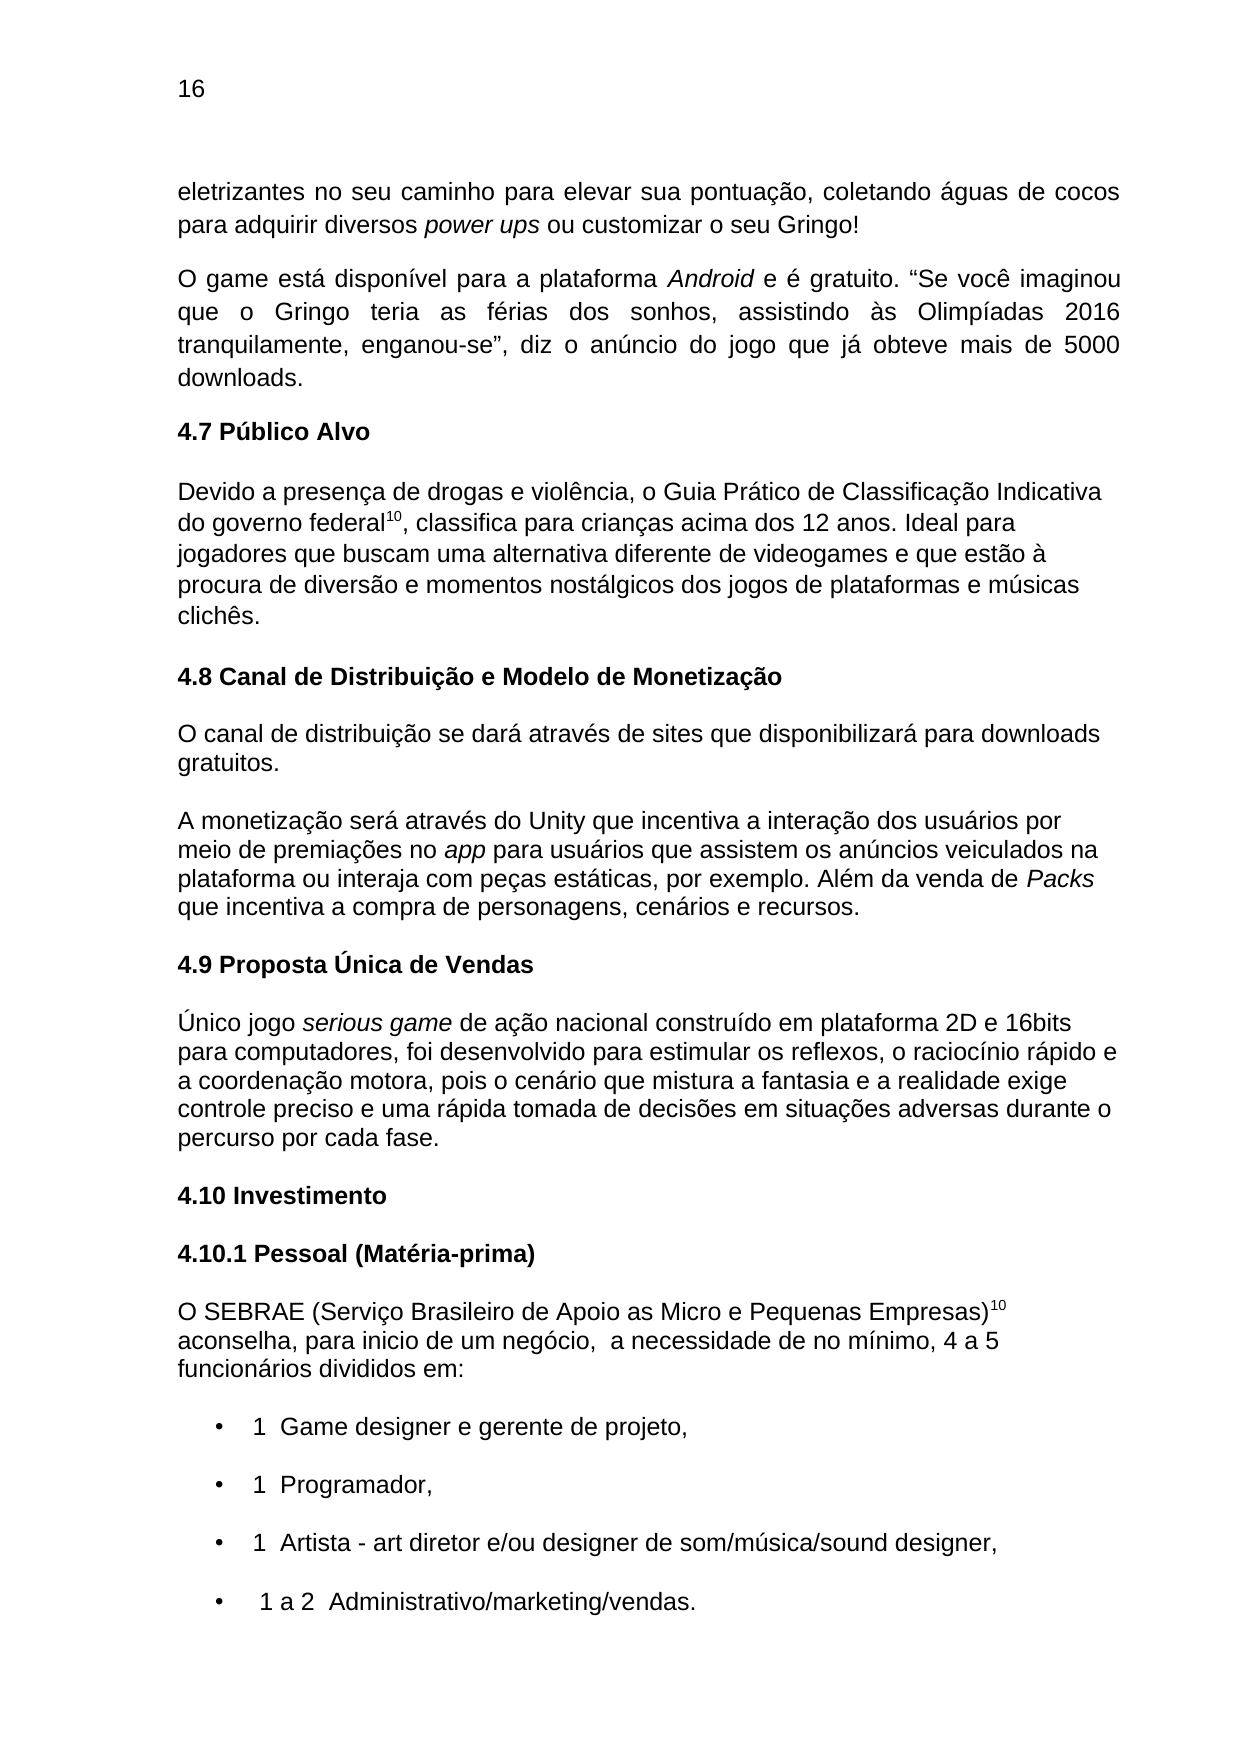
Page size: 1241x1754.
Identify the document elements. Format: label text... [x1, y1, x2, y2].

list 1 Game designer e gerente de projeto, [215, 1412, 1122, 1441]
text 4.7 Público Alvo [177, 417, 1122, 446]
text O SEBRAE (Serviço Brasileiro de Apoio as Micro e Pequenas Empresas)10 aconselha, para inicio de um negócio, a necessidade de no mínimo, 4 a 5 funcionários divididos em: [177, 1297, 1122, 1383]
text O canal de distribuição se dará através de sites que disponibilizará para downloads gratuitos. [177, 719, 1122, 777]
text Devido a presença de drogas e violência, o Guia Prático de Classificação Indicativa do governo federal10, classifica para crianças acima dos 12 anos. Ideal para jogadores que buscam uma alternativa diferente de videogames e que estão à procura de diversão e momentos nostálgicos dos jogos de plataformas e músicas clichês. [177, 477, 1122, 630]
text Único jogo serious game de ação nacional construído em plataforma 2D e 16bits para computadores, foi desenvolvido para estimular os reflexos, o raciocínio rápido e a coordenação motora, pois o cenário que mistura a fantasia e a realidade exige controle preciso e uma rápida tomada de decisões em situações adversas durante o percurso por cada fase. [177, 1008, 1122, 1152]
list 1 Programador, [215, 1470, 1122, 1499]
text 4.10 Investimento [177, 1181, 1122, 1210]
text 4.8 Canal de Distribuição e Modelo de Monetização [177, 662, 1122, 690]
list 1 Artista - art diretor e/ou designer de som/música/sound designer, [215, 1528, 1122, 1557]
text A monetização será através do Unity que incentiva a interação dos usuários por meio de premiações no app para usuários que assistem os anúncios veiculados na plataforma ou interaja com peças estáticas, por exemplo. Além da venda de Packs que incentiva a compra de personagens, cenários e recursos. [177, 806, 1122, 921]
text 4.9 Proposta Única de Vendas [177, 950, 1122, 979]
text 4.10.1 Pessoal (Matéria-prima) [177, 1239, 1122, 1268]
text O game está disponível para a plataforma Android e é gratuito. “Se você imaginou que o Gringo teria as férias dos sonhos, assistindo às Olimpíadas 2016 tranquilamente, enganou-se”, diz o anúncio do jogo que já obteve mais de 5000 downloads. [177, 264, 1122, 392]
text eletrizantes no seu caminho para elevar sua pontuação, coletando águas de cocos para adquirir diversos power ups ou customizar o seu Gringo! [177, 177, 1122, 239]
list 1 a 2 Administrativo/marketing/vendas. [215, 1586, 1122, 1615]
